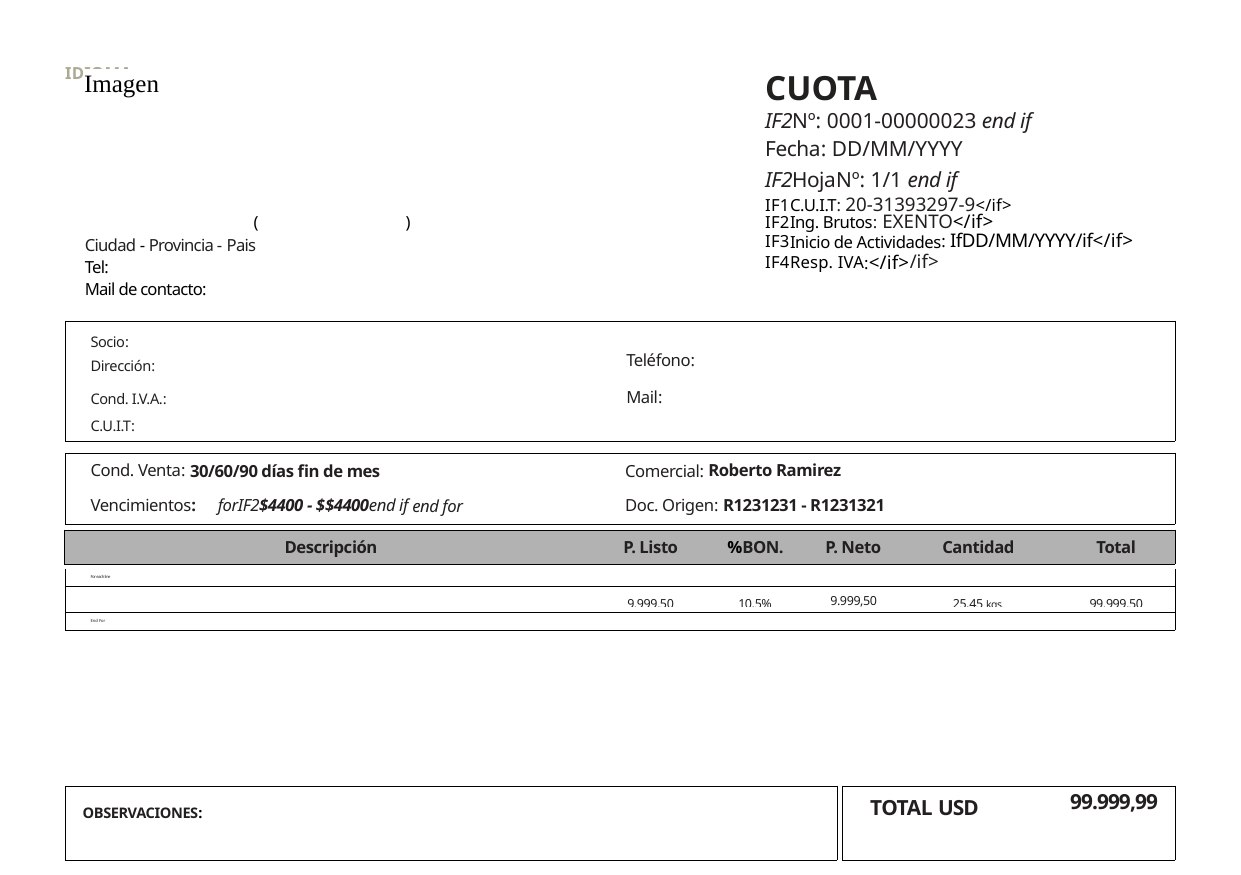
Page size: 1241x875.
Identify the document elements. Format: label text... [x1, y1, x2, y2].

table_cell 25,45 kgs. [900, 587, 1057, 612]
table_header [807, 569, 900, 586]
table_cell [704, 613, 807, 629]
table_cell 9.999,50 [807, 587, 900, 612]
table_cell [900, 613, 1057, 629]
table_header [597, 569, 703, 586]
table_cell 9.999,50 [597, 587, 703, 612]
table_cell End For [66, 613, 597, 629]
table_cell 99.999,50 [1057, 587, 1175, 612]
table_cell 10,5% [704, 587, 807, 612]
table_header [1057, 569, 1175, 586]
table_header For each line [66, 569, 597, 586]
table_cell [597, 613, 703, 629]
table_header [900, 569, 1057, 586]
table_cell [807, 613, 900, 629]
table_header [704, 569, 807, 586]
table_cell [1057, 613, 1175, 629]
table_cell <line.name[0:108]> [66, 587, 597, 612]
